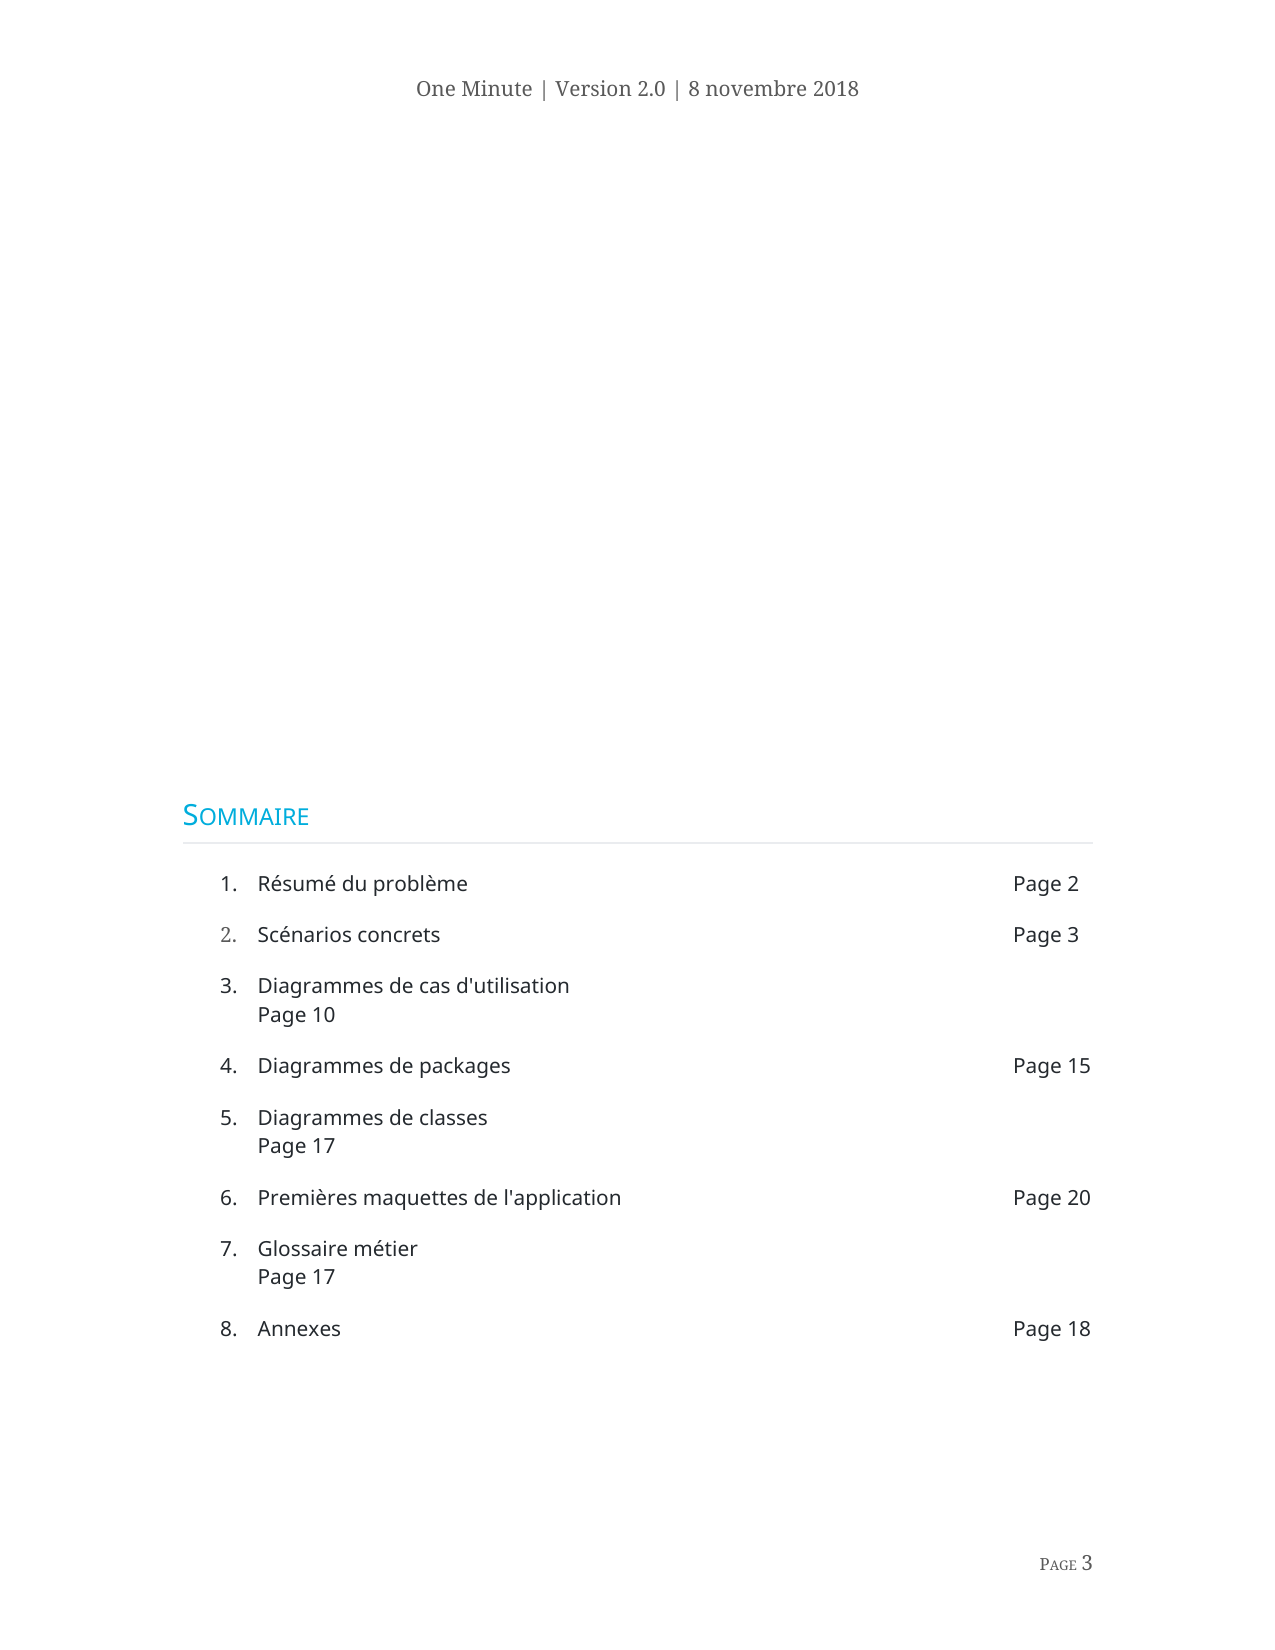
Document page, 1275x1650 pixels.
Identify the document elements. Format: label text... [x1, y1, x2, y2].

list Annexes Page 18 [220, 1314, 1093, 1342]
list Diagrammes de classes Page 17 [220, 1103, 1093, 1160]
list Diagrammes de cas d'utilisation Page 10 [220, 972, 1093, 1028]
list Diagrammes de packages Page 15 [220, 1051, 1093, 1080]
list Résumé du problème Page 2 [220, 869, 1093, 897]
list Premières maquettes de l'application Page 20 [220, 1183, 1093, 1211]
list Scénarios concrets Page 3 [220, 920, 1093, 949]
subtitle Sommaire [182, 794, 1093, 844]
list Glossaire métier Page 17 [220, 1234, 1093, 1291]
